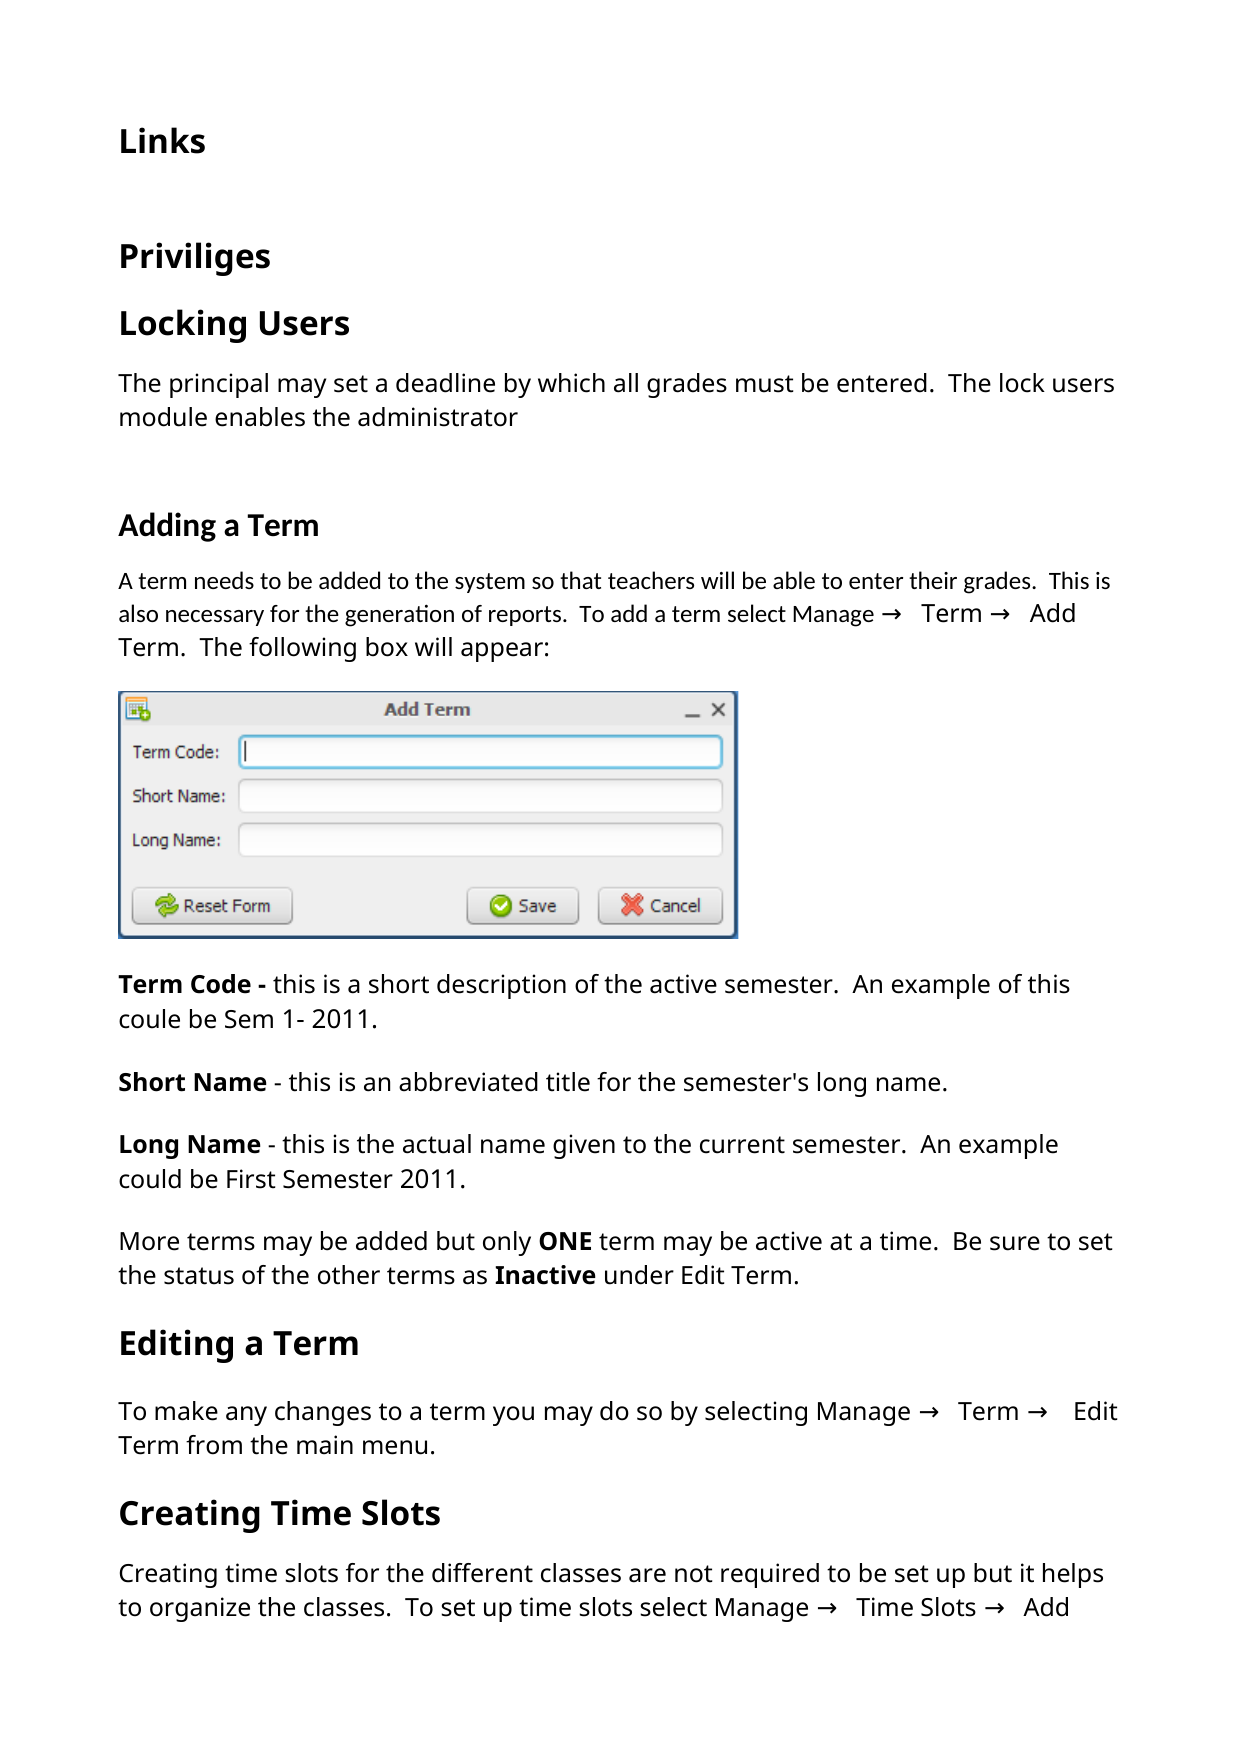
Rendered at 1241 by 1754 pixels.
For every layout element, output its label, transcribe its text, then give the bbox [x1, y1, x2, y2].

text Locking Users [118, 299, 1122, 345]
text Links [118, 118, 1122, 163]
text Priviliges [118, 233, 1122, 279]
text Long Name - this is the actual name given to the current semester. An example could be First Semester 2011. [118, 1126, 1122, 1196]
text Editing a Term [118, 1320, 1122, 1366]
text Term Code - this is a short description of the active semester. An example of this coule be Sem 1- 2011. [118, 967, 1122, 1036]
text To make any changes to a term you may do so by selecting Manage → Term → Edit Term from the main menu. [118, 1393, 1122, 1462]
text Creating Time Slots [118, 1490, 1122, 1535]
text Adding a Term [118, 503, 1122, 544]
text The principal may set a deadline by which all grades must be entered. The lock users module enables the administrator [118, 366, 1122, 434]
text Short Name - this is an abbreviated title for the semester's long name. [118, 1064, 1122, 1098]
text A term needs to be added to the system so that teachers will be able to enter their grades. This is also necessary for the generation of reports. To add a term select Manage → Term → Add Term. The following box will appear: [118, 565, 1122, 664]
text Creating time slots for the different classes are not required to be set up but it helps to organize the classes. To set up time slots select Manage → Time Slots → Add [118, 1556, 1122, 1624]
text More terms may be added but only ONE term may be active at a time. Be sure to set the status of the other terms as Inactive under Edit Term. [118, 1224, 1122, 1292]
